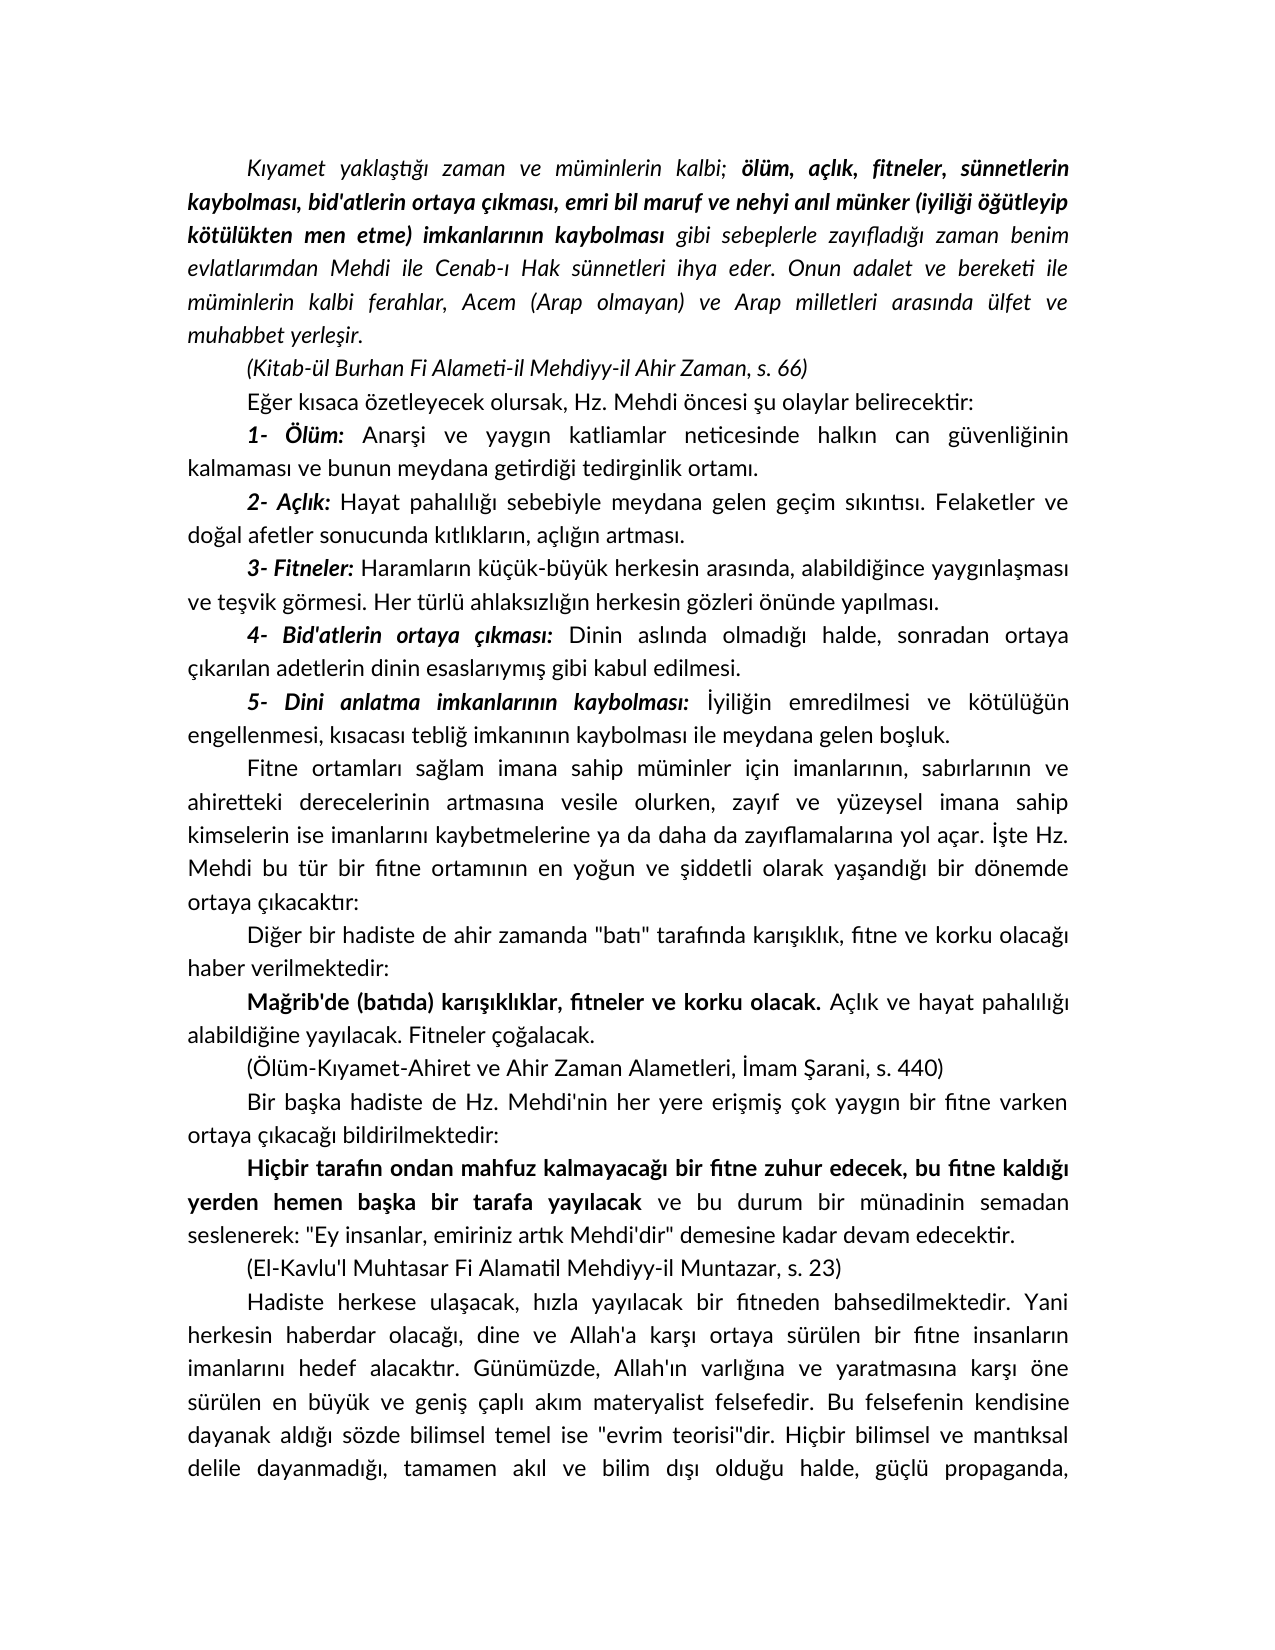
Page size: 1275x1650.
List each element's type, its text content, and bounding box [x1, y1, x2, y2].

text (Kitab-ül Burhan Fi Alameti-il Mehdiyy-il Ahir Zaman, s. 66) [187, 350, 1070, 383]
text Eğer kısaca özetleyecek olursak, Hz. Mehdi öncesi şu olaylar belirecektir: [187, 383, 1070, 417]
text (Ölüm-Kıyamet-Ahiret ve Ahir Zaman Alametleri, İmam Şarani, s. 440) [187, 1050, 1070, 1083]
text 1- Ölüm: Anarşi ve yaygın katliamlar neticesinde halkın can güvenliğinin kalmaması ve bunun meydana getirdiği tedirginlik ortamı. [187, 417, 1070, 483]
text 2- Açlık: Hayat pahalılığı sebebiyle meydana gelen geçim sıkıntısı. Felaketler ve doğal afetler sonucunda kıtlıkların, açlığın artması. [187, 483, 1070, 550]
text Hadiste herkese ulaşacak, hızla yayılacak bir fitneden bahsedilmektedir. Yani herkesin haberdar olacağı, dine ve Allah'a karşı ortaya sürülen bir fitne insanların imanlarını hedef alacaktır. Günümüzde, Allah'ın varlığına ve yaratmasına karşı öne sürülen en büyük ve geniş çaplı akım materyalist felsefedir. Bu felsefenin kendisine dayanak aldığı sözde bilimsel temel ise "evrim teorisi"dir. Hiçbir bilimsel ve mantıksal delile dayanmadığı, tamamen akıl ve bilim dışı olduğu halde, güçlü propaganda, [187, 1283, 1070, 1483]
text (El-Kavlu'l Muhtasar Fi Alamatil Mehdiyy-il Muntazar, s. 23) [187, 1250, 1070, 1283]
text Fitne ortamları sağlam imana sahip müminler için imanlarının, sabırlarının ve ahiretteki derecelerinin artmasına vesile olurken, zayıf ve yüzeysel imana sahip kimselerin ise imanlarını kaybetmelerine ya da daha da zayıflamalarına yol açar. İşte Hz. Mehdi bu tür bir fitne ortamının en yoğun ve şiddetli olarak yaşandığı bir dönemde ortaya çıkacaktır: [187, 750, 1070, 917]
text Diğer bir hadiste de ahir zamanda "batı" tarafında karışıklık, fitne ve korku olacağı haber verilmektedir: [187, 917, 1070, 983]
text 5- Dini anlatma imkanlarının kaybolması: İyiliğin emredilmesi ve kötülüğün engellenmesi, kısacası tebliğ imkanının kaybolması ile meydana gelen boşluk. [187, 683, 1070, 750]
text Bir başka hadiste de Hz. Mehdi'nin her yere erişmiş çok yaygın bir fitne varken ortaya çıkacağı bildirilmektedir: [187, 1083, 1070, 1150]
text Kıyamet yaklaştığı zaman ve müminlerin kalbi; ölüm, açlık, fitneler, sünnetlerin kaybolması, bid'atlerin ortaya çıkması, emri bil maruf ve nehyi anıl münker (iyiliği öğütleyip kötülükten men etme) imkanlarının kaybolması gibi sebeplerle zayıfladığı zaman benim evlatlarımdan Mehdi ile Cenab-ı Hak sünnetleri ihya eder. Onun adalet ve bereketi ile müminlerin kalbi ferahlar, Acem (Arap olmayan) ve Arap milletleri arasında ülfet ve muhabbet yerleşir. [187, 150, 1070, 350]
text Hiçbir tarafın ondan mahfuz kalmayacağı bir fitne zuhur edecek, bu fitne kaldığı yerden hemen başka bir tarafa yayılacak ve bu durum bir münadinin semadan seslenerek: "Ey insanlar, emiriniz artık Mehdi'dir" demesine kadar devam edecektir. [187, 1150, 1070, 1250]
text 4- Bid'atlerin ortaya çıkması: Dinin aslında olmadığı halde, sonradan ortaya çıkarılan adetlerin dinin esaslarıymış gibi kabul edilmesi. [187, 617, 1070, 683]
text Mağrib'de (batıda) karışıklıklar, fitneler ve korku olacak. Açlık ve hayat pahalılığı alabildiğine yayılacak. Fitneler çoğalacak. [187, 983, 1070, 1050]
text 3- Fitneler: Haramların küçük-büyük herkesin arasında, alabildiğince yaygınlaşması ve teşvik görmesi. Her türlü ahlaksızlığın herkesin gözleri önünde yapılması. [187, 550, 1070, 617]
